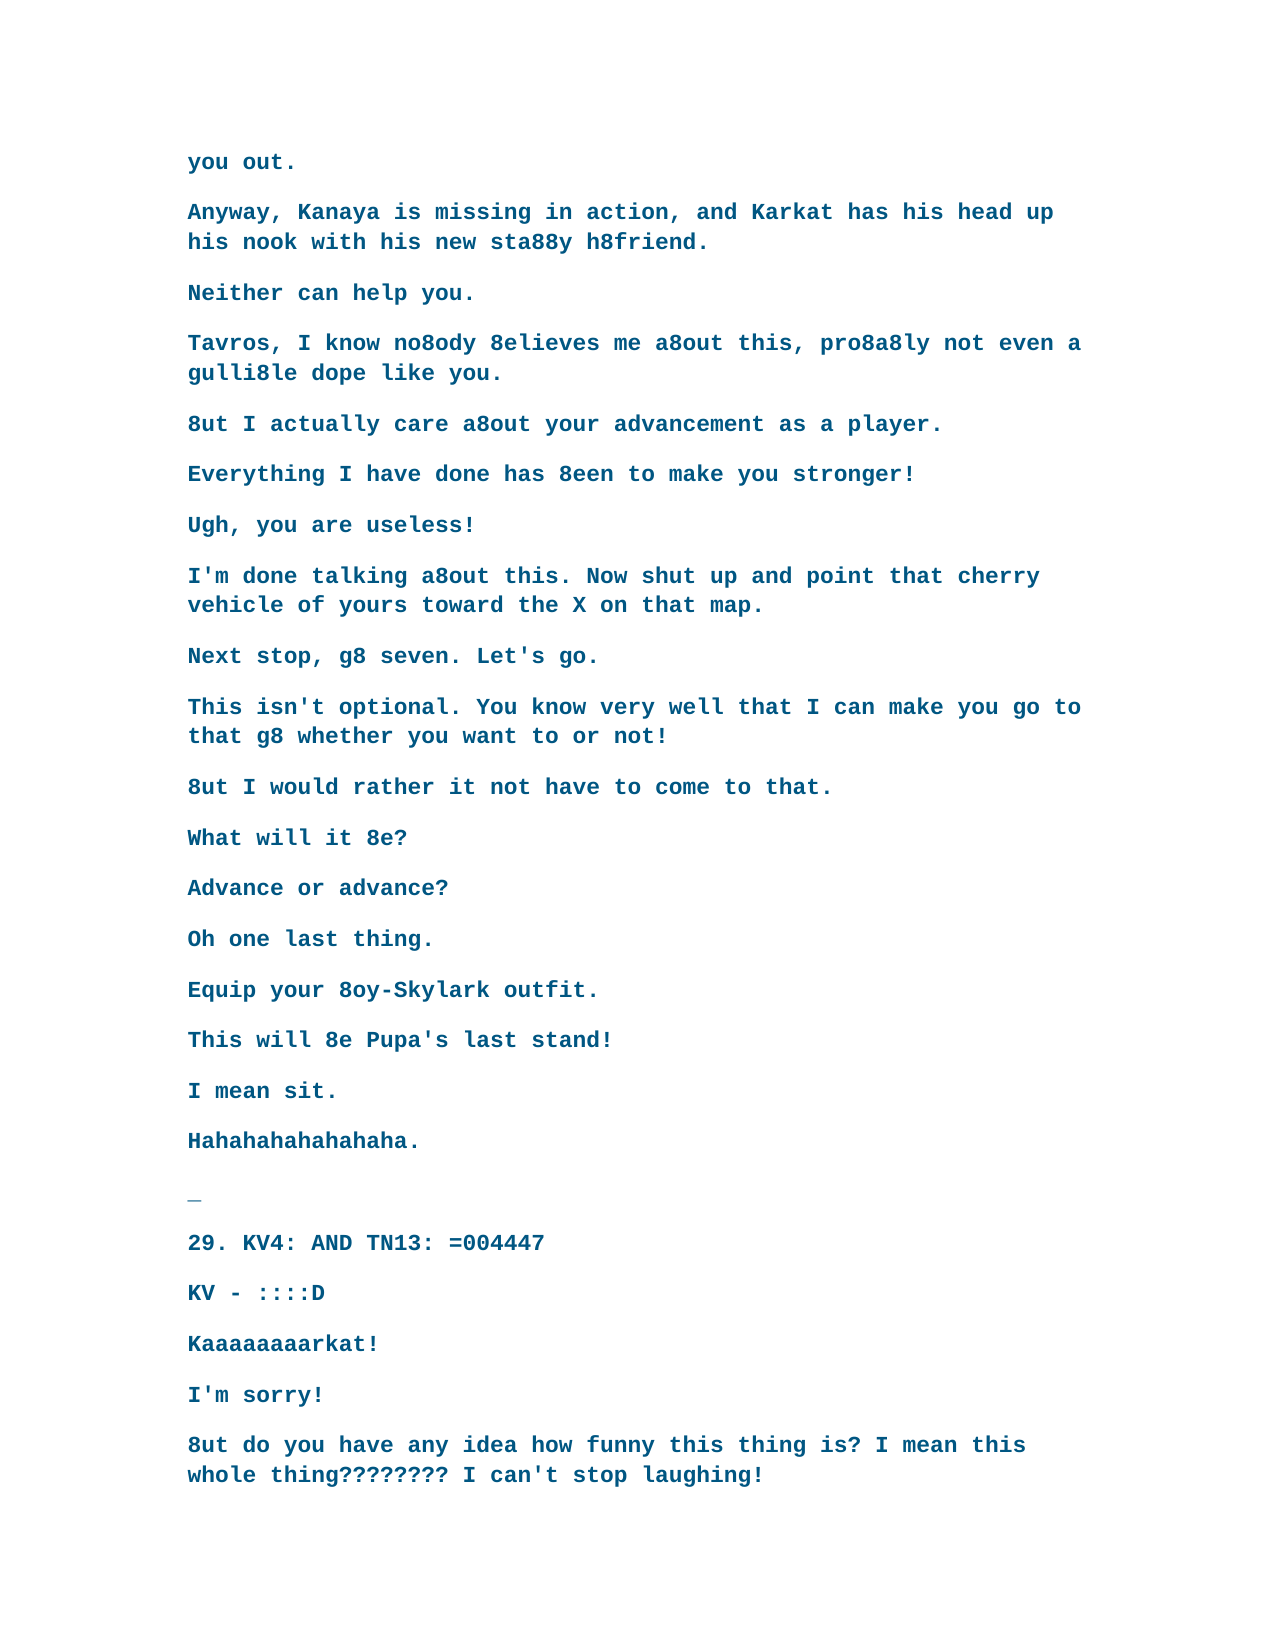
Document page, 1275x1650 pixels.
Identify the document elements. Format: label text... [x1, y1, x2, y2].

text 29. KV4: AND TN13: =004447 [187, 1231, 1087, 1257]
text Kaaaaaaaarkat! [187, 1332, 1087, 1358]
text Hahahahahahahaha. [187, 1130, 1087, 1156]
text Next stop, g8 seven. Let's go. [187, 644, 1087, 670]
text you out. [187, 150, 1087, 176]
text This isn't optional. You know very well that I can make you go to that g8 whether you want to or not! [187, 695, 1087, 751]
text Equip your 8oy-Skylark outfit. [187, 978, 1087, 1004]
text Oh one last thing. [187, 927, 1087, 953]
text I'm sorry! [187, 1383, 1087, 1409]
text Anyway, Kanaya is missing in action, and Karkat has his head up his nook with his new sta88y h8friend. [187, 201, 1087, 256]
text 8ut I actually care a8out your advancement as a player. [187, 412, 1087, 438]
text 8ut do you have any idea how funny this thing is? I mean this whole thing???????? I can't stop laughing! [187, 1433, 1087, 1489]
text _ [187, 1180, 1087, 1206]
text Everything I have done has 8een to make you stronger! [187, 463, 1087, 489]
text Advance or advance? [187, 877, 1087, 903]
text This will 8e Pupa's last stand! [187, 1028, 1087, 1054]
text I mean sit. [187, 1079, 1087, 1105]
text What will it 8e? [187, 826, 1087, 852]
text 8ut I would rather it not have to come to that. [187, 775, 1087, 801]
text KV - ::::D [187, 1282, 1087, 1308]
text Ugh, you are useless! [187, 513, 1087, 539]
text Tavros, I know no8ody 8elieves me a8out this, pro8a8ly not even a gulli8le dope like you. [187, 332, 1087, 387]
text Neither can help you. [187, 281, 1087, 307]
text I'm done talking a8out this. Now shut up and point that cherry vehicle of yours toward the X on that map. [187, 564, 1087, 620]
